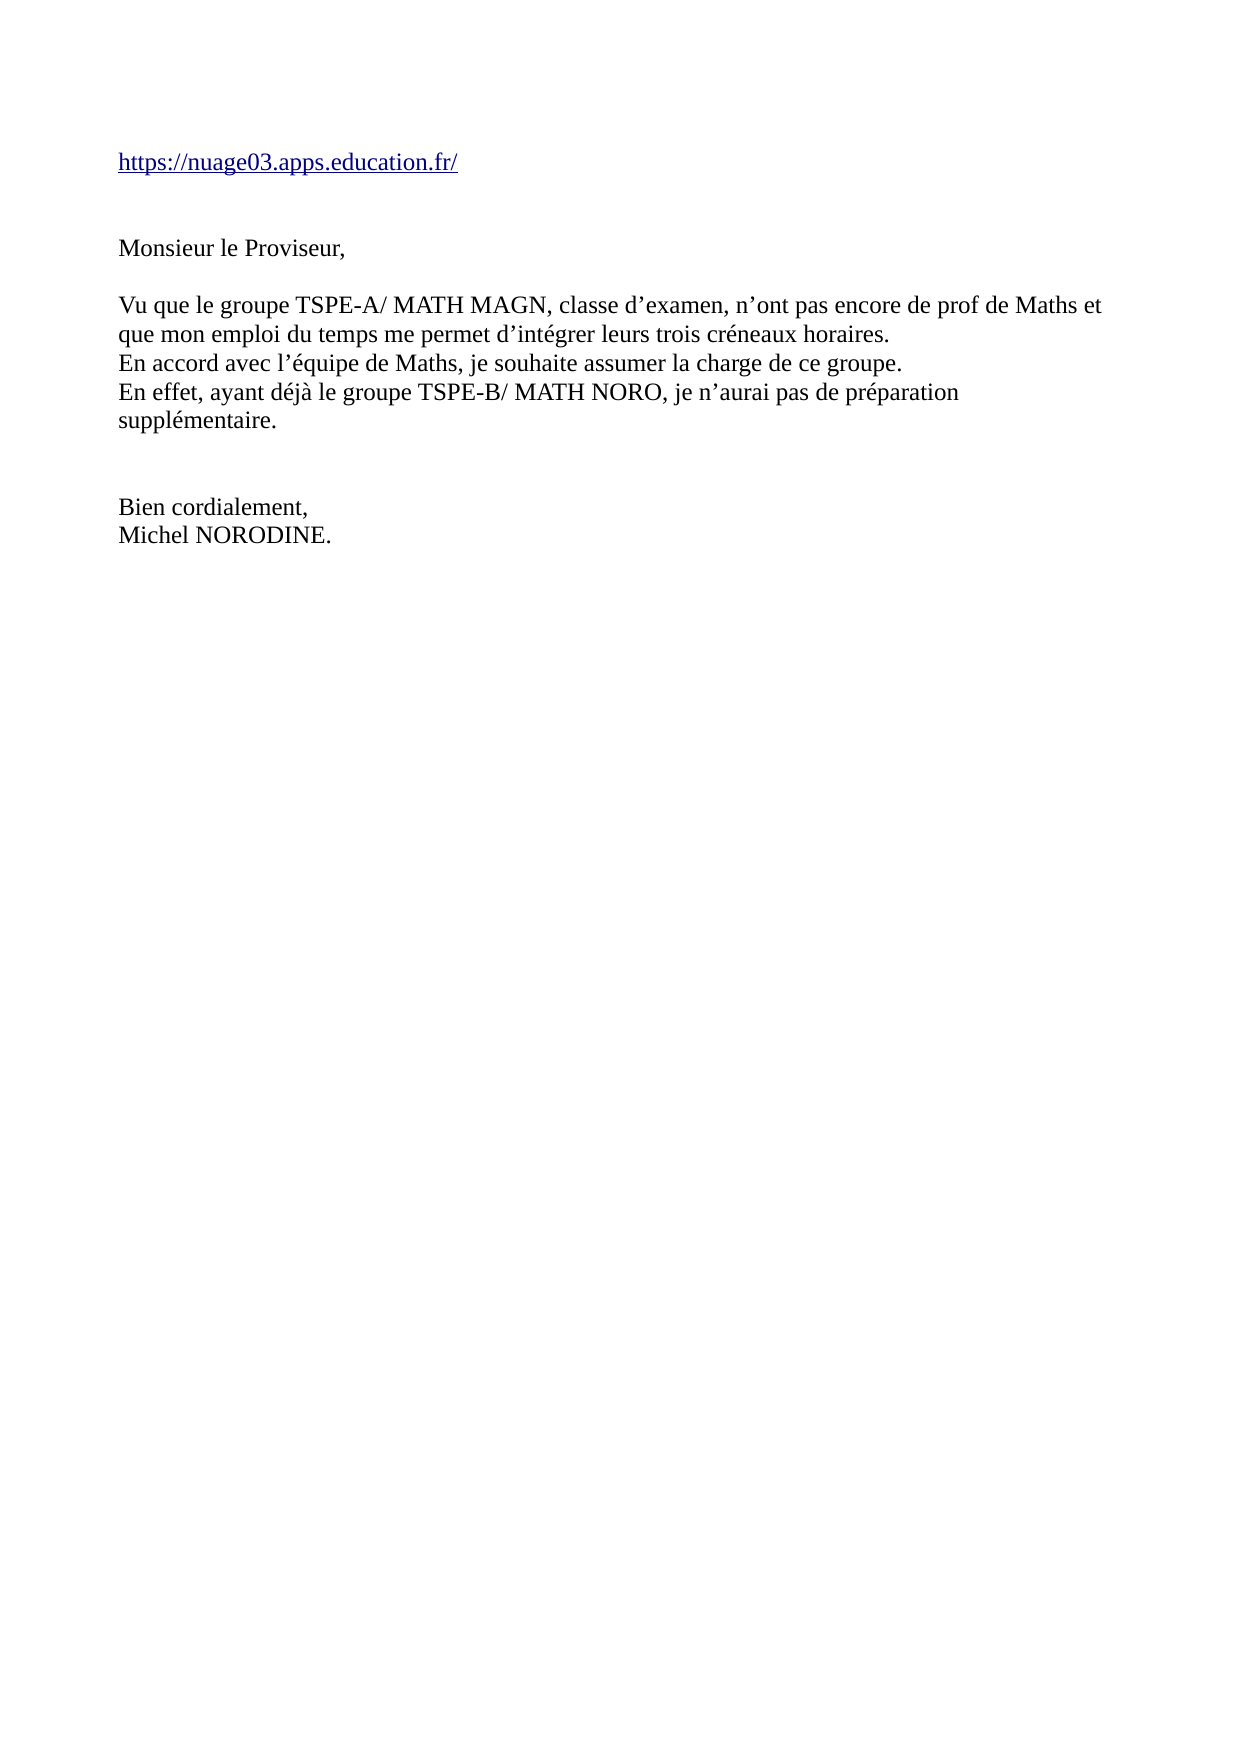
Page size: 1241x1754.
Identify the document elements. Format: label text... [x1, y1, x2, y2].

text Michel NORODINE. [118, 521, 1122, 549]
text https://nuage03.apps.education.fr/ [118, 147, 1122, 176]
text En accord avec l’équipe de Maths, je souhaite assumer la charge de ce groupe. [118, 348, 1122, 377]
text En effet, ayant déjà le groupe TSPE-B/ MATH NORO, je n’aurai pas de préparation supplémentaire. [118, 377, 1122, 434]
text Vu que le groupe TSPE-A/ MATH MAGN, classe d’examen, n’ont pas encore de prof de Maths et que mon emploi du temps me permet d’intégrer leurs trois créneaux horaires. [118, 291, 1122, 348]
text Monsieur le Proviseur, [118, 233, 1122, 262]
text Bien cordialement, [118, 492, 1122, 521]
